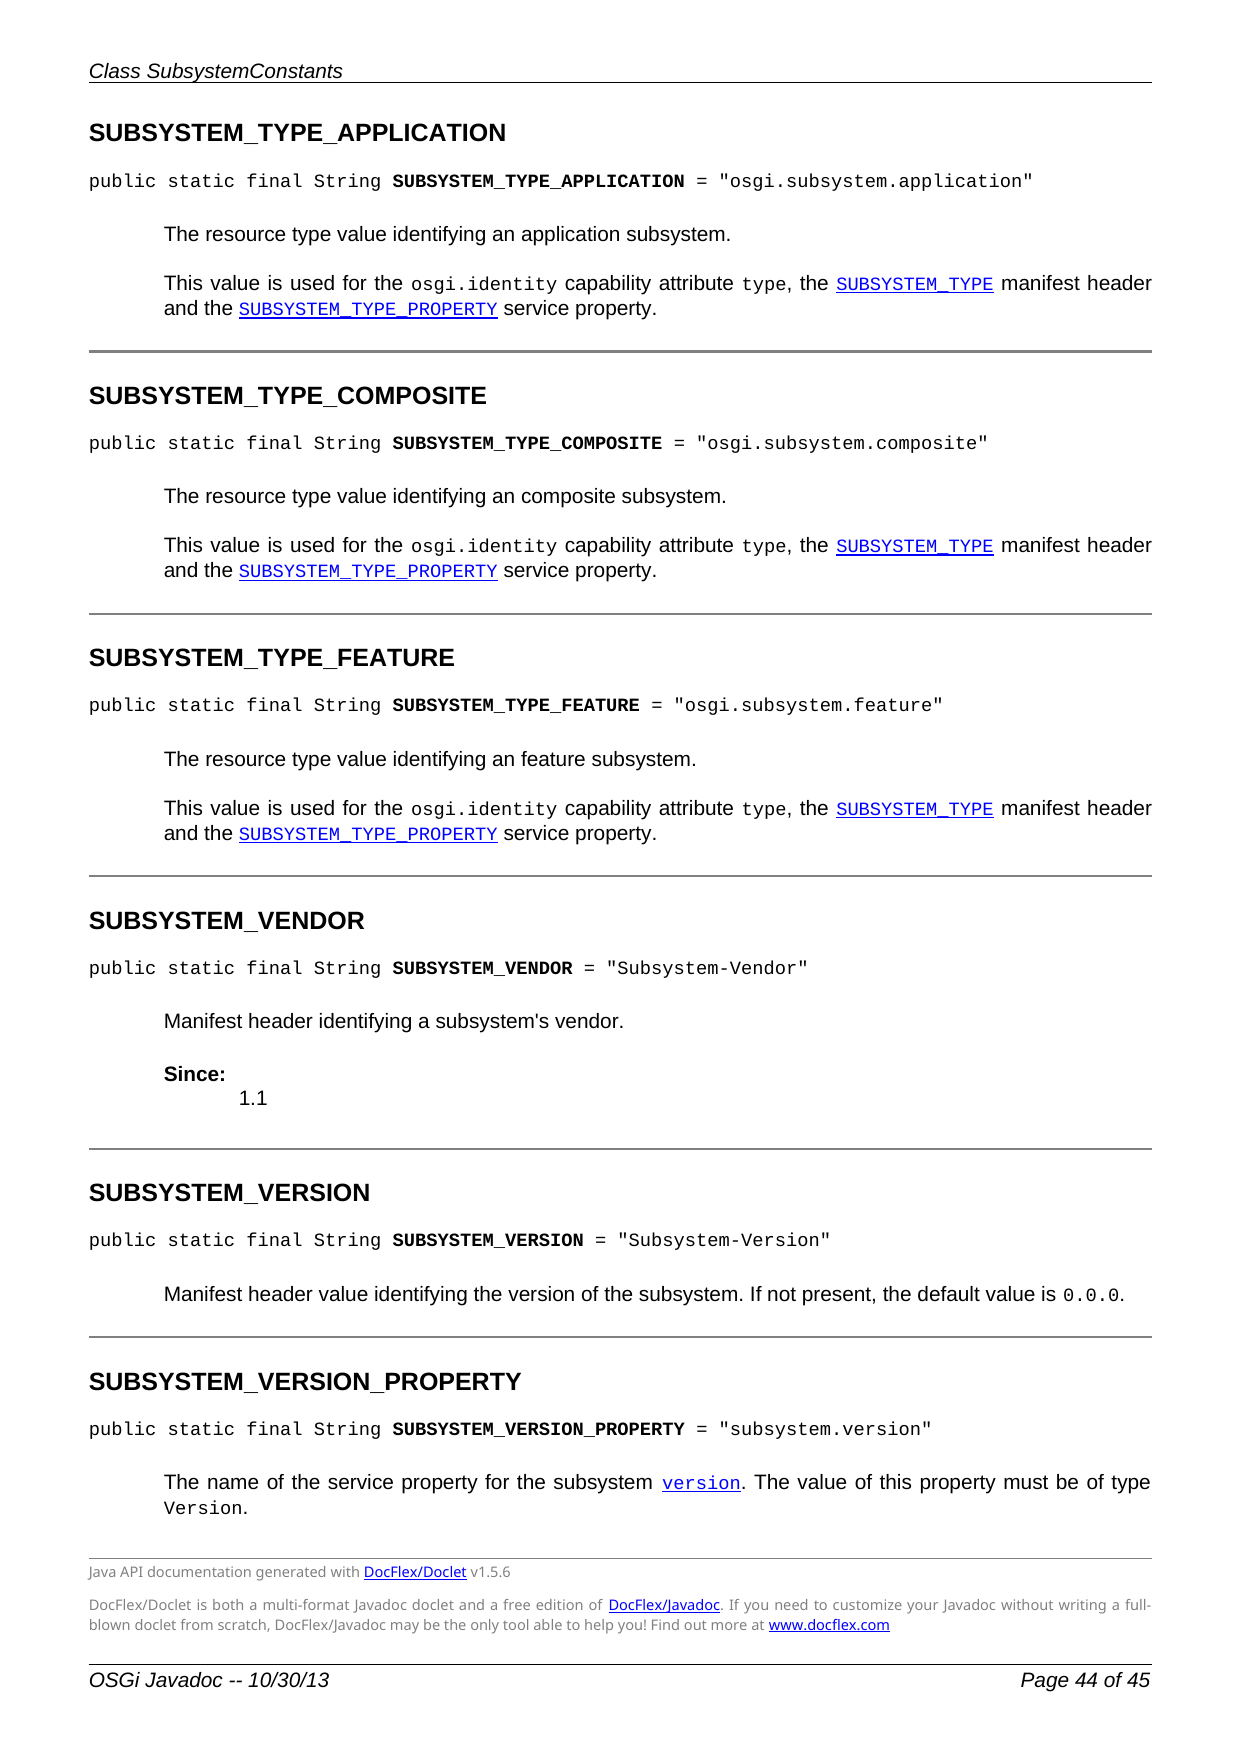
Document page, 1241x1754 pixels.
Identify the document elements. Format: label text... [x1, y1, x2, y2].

text This value is used for the osgi.identity capability attribute type, the SUBSYSTEM_TYPE manifest header and the SUBSYSTEM_TYPE_PROPERTY service property. [163, 796, 1152, 846]
subtitle SUBSYSTEM_VERSION [88, 1178, 1152, 1207]
text public static final String SUBSYSTEM_VENDOR = "Subsystem-Vendor" [88, 958, 1152, 980]
text public static final String SUBSYSTEM_VERSION_PROPERTY = "subsystem.version" [88, 1419, 1152, 1441]
text Manifest header value identifying the version of the subsystem. If not present, the default value is 0.0.0. [163, 1282, 1152, 1307]
text public static final String SUBSYSTEM_TYPE_APPLICATION = "osgi.subsystem.application" [88, 171, 1152, 193]
text DocFlex/Doclet is both a multi-format Javadoc doclet and a free edition of DocFlex/Javadoc. If you need to customize your Javadoc without writing a full-blown doclet from scratch, DocFlex/Javadoc may be the only tool able to help you! Find out more at www.docflex.com [88, 1594, 1152, 1634]
subtitle SUBSYSTEM_TYPE_FEATURE [88, 643, 1152, 672]
text 1.1 [238, 1086, 1152, 1110]
text Java API documentation generated with DocFlex/Doclet v1.5.6 [88, 1559, 1152, 1582]
text public static final String SUBSYSTEM_TYPE_FEATURE = "osgi.subsystem.feature" [88, 696, 1152, 717]
text Manifest header identifying a subsystem's vendor. [163, 1009, 1152, 1033]
text The resource type value identifying an composite subsystem. [163, 484, 1152, 508]
text This value is used for the osgi.identity capability attribute type, the SUBSYSTEM_TYPE manifest header and the SUBSYSTEM_TYPE_PROPERTY service property. [163, 271, 1152, 321]
subtitle SUBSYSTEM_VERSION_PROPERTY [88, 1366, 1152, 1395]
text This value is used for the osgi.identity capability attribute type, the SUBSYSTEM_TYPE manifest header and the SUBSYSTEM_TYPE_PROPERTY service property. [163, 533, 1152, 583]
text public static final String SUBSYSTEM_VERSION = "Subsystem-Version" [88, 1231, 1152, 1252]
text public static final String SUBSYSTEM_TYPE_COMPOSITE = "osgi.subsystem.composite" [88, 434, 1152, 455]
text The name of the service property for the subsystem version. The value of this property must be of type Version. [163, 1470, 1152, 1520]
text The resource type value identifying an feature subsystem. [163, 747, 1152, 771]
subtitle SUBSYSTEM_TYPE_COMPOSITE [88, 381, 1152, 409]
subtitle SUBSYSTEM_TYPE_APPLICATION [88, 118, 1152, 147]
text The resource type value identifying an application subsystem. [163, 222, 1152, 246]
text Since: [163, 1062, 1152, 1086]
subtitle SUBSYSTEM_VENDOR [88, 906, 1152, 934]
